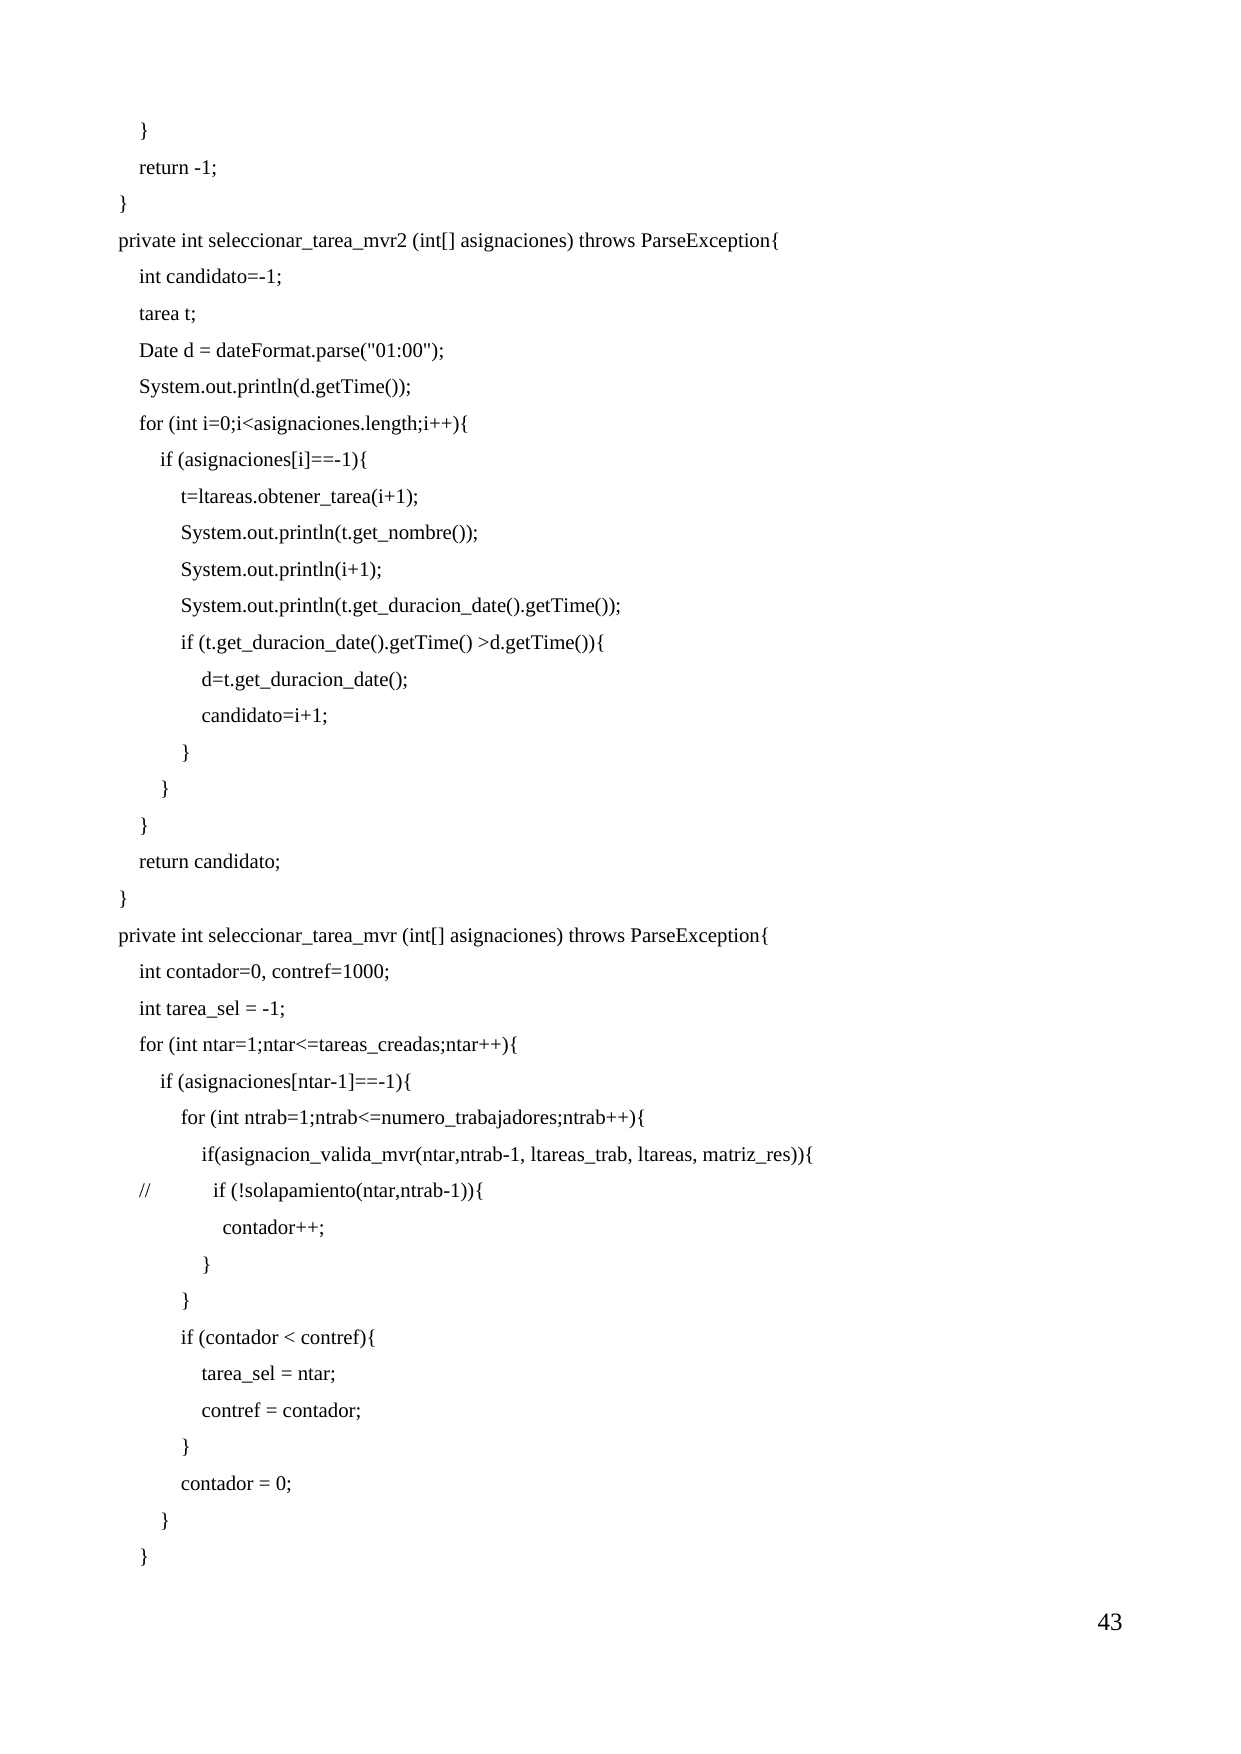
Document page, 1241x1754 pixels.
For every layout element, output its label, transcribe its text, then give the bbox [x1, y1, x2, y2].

text candidato=i+1; [118, 703, 1122, 727]
text return candidato; [118, 849, 1122, 873]
text if (asignaciones[i]==-1){ [118, 447, 1122, 471]
text return -1; [118, 155, 1122, 179]
text for (int ntar=1;ntar<=tareas_creadas;ntar++){ [118, 1032, 1122, 1056]
text for (int i=0;i<asignaciones.length;i++){ [118, 411, 1122, 435]
text } [118, 1288, 1122, 1312]
text } [118, 1252, 1122, 1276]
text } [118, 886, 1122, 910]
text contref = contador; [118, 1398, 1122, 1422]
text System.out.println(t.get_duracion_date().getTime()); [118, 593, 1122, 617]
text tarea t; [118, 301, 1122, 325]
text contador++; [118, 1215, 1122, 1239]
text Date d = dateFormat.parse("01:00"); [118, 337, 1122, 362]
text } [118, 191, 1122, 215]
text int candidato=-1; [118, 264, 1122, 288]
text if(asignacion_valida_mvr(ntar,ntrab-1, ltareas_trab, ltareas, matriz_res)){ [118, 1142, 1122, 1166]
text System.out.println(t.get_nombre()); [118, 520, 1122, 544]
text if (t.get_duracion_date().getTime() >d.getTime()){ [118, 630, 1122, 654]
text private int seleccionar_tarea_mvr (int[] asignaciones) throws ParseException{ [118, 922, 1122, 947]
text int tarea_sel = -1; [118, 996, 1122, 1020]
text } [118, 1544, 1122, 1568]
text // if (!solapamiento(ntar,ntrab-1)){ [118, 1178, 1122, 1202]
text } [118, 776, 1122, 800]
text if (asignaciones[ntar-1]==-1){ [118, 1069, 1122, 1093]
text System.out.println(d.getTime()); [118, 374, 1122, 398]
text if (contador < contref){ [118, 1325, 1122, 1349]
text for (int ntrab=1;ntrab<=numero_trabajadores;ntrab++){ [118, 1105, 1122, 1129]
text } [118, 1434, 1122, 1458]
text d=t.get_duracion_date(); [118, 667, 1122, 691]
text contador = 0; [118, 1471, 1122, 1495]
text int contador=0, contref=1000; [118, 959, 1122, 983]
text } [118, 118, 1122, 142]
text } [118, 740, 1122, 764]
text t=ltareas.obtener_tarea(i+1); [118, 484, 1122, 508]
text } [118, 813, 1122, 837]
text tarea_sel = ntar; [118, 1361, 1122, 1385]
text } [118, 1507, 1122, 1532]
text private int seleccionar_tarea_mvr2 (int[] asignaciones) throws ParseException{ [118, 228, 1122, 252]
text System.out.println(i+1); [118, 557, 1122, 581]
